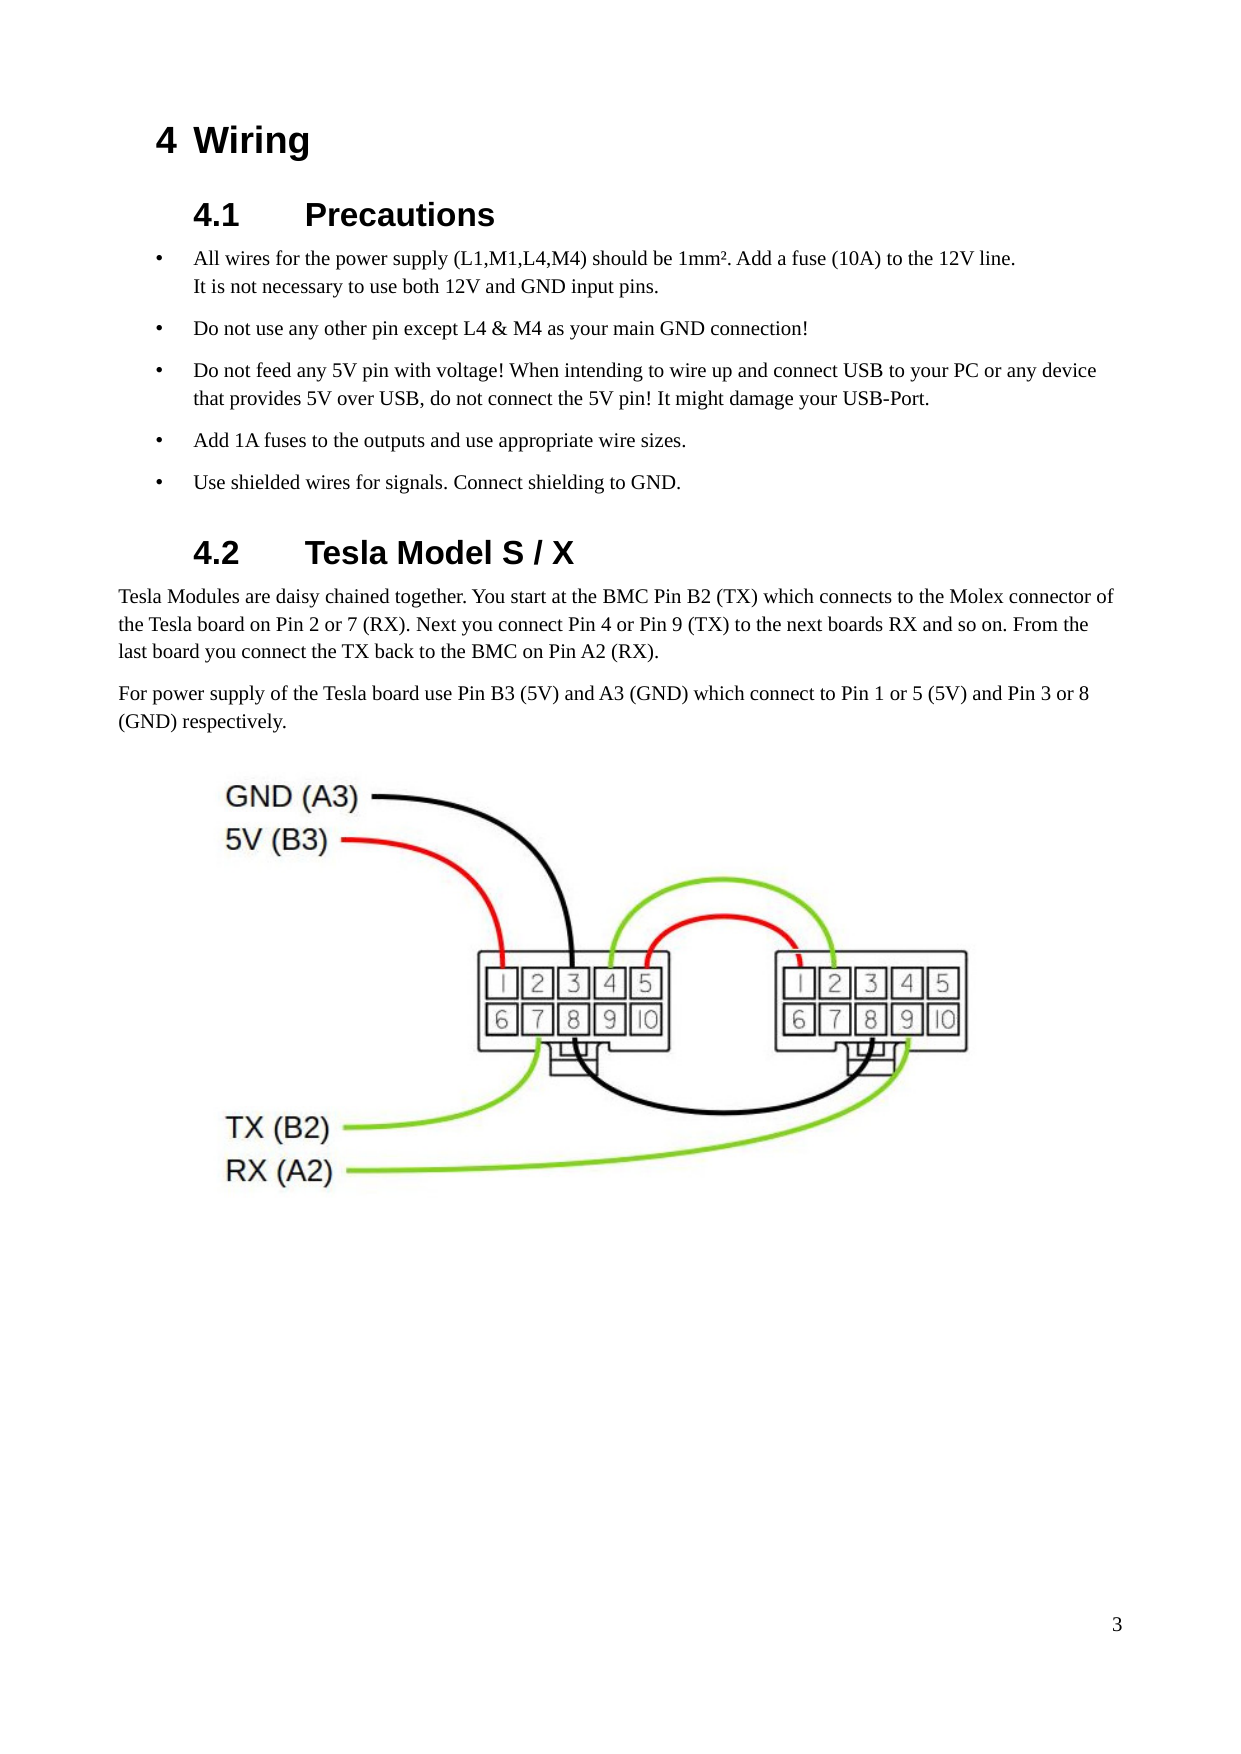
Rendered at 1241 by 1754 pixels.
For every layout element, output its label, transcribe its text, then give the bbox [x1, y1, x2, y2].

list Do not feed any 5V pin with voltage! When intending to wire up and connect USB to your PC or any device that provides 5V over USB, do not connect the 5V pin! It might damage your USB-Port. [156, 358, 1122, 410]
list Use shielded wires for signals. Connect shielding to GND. [156, 470, 1122, 494]
text For power supply of the Tesla board use Pin B3 (5V) and A3 (GND) which connect to Pin 1 or 5 (5V) and Pin 3 or 8 (GND) respectively. [118, 681, 1122, 733]
picture [204, 751, 1036, 1218]
list Add 1A fuses to the outputs and use appropriate wire sizes. [156, 428, 1122, 452]
subtitle Wiring [156, 118, 1122, 162]
subtitle Tesla Model S / X [193, 533, 1122, 571]
subtitle Precautions [193, 195, 1122, 233]
list Do not use any other pin except L4 & M4 as your main GND connection! [156, 316, 1122, 340]
text Tesla Modules are daisy chained together. You start at the BMC Pin B2 (TX) which connects to the Molex connector of the Tesla board on Pin 2 or 7 (RX). Next you connect Pin 4 or Pin 9 (TX) to the next boards RX and so on. From the last board you connect the TX back to the BMC on Pin A2 (RX). [118, 584, 1122, 663]
list All wires for the power supply (L1,M1,L4,M4) should be 1mm². Add a fuse (10A) to the 12V line. It is not necessary to use both 12V and GND input pins. [156, 246, 1122, 298]
